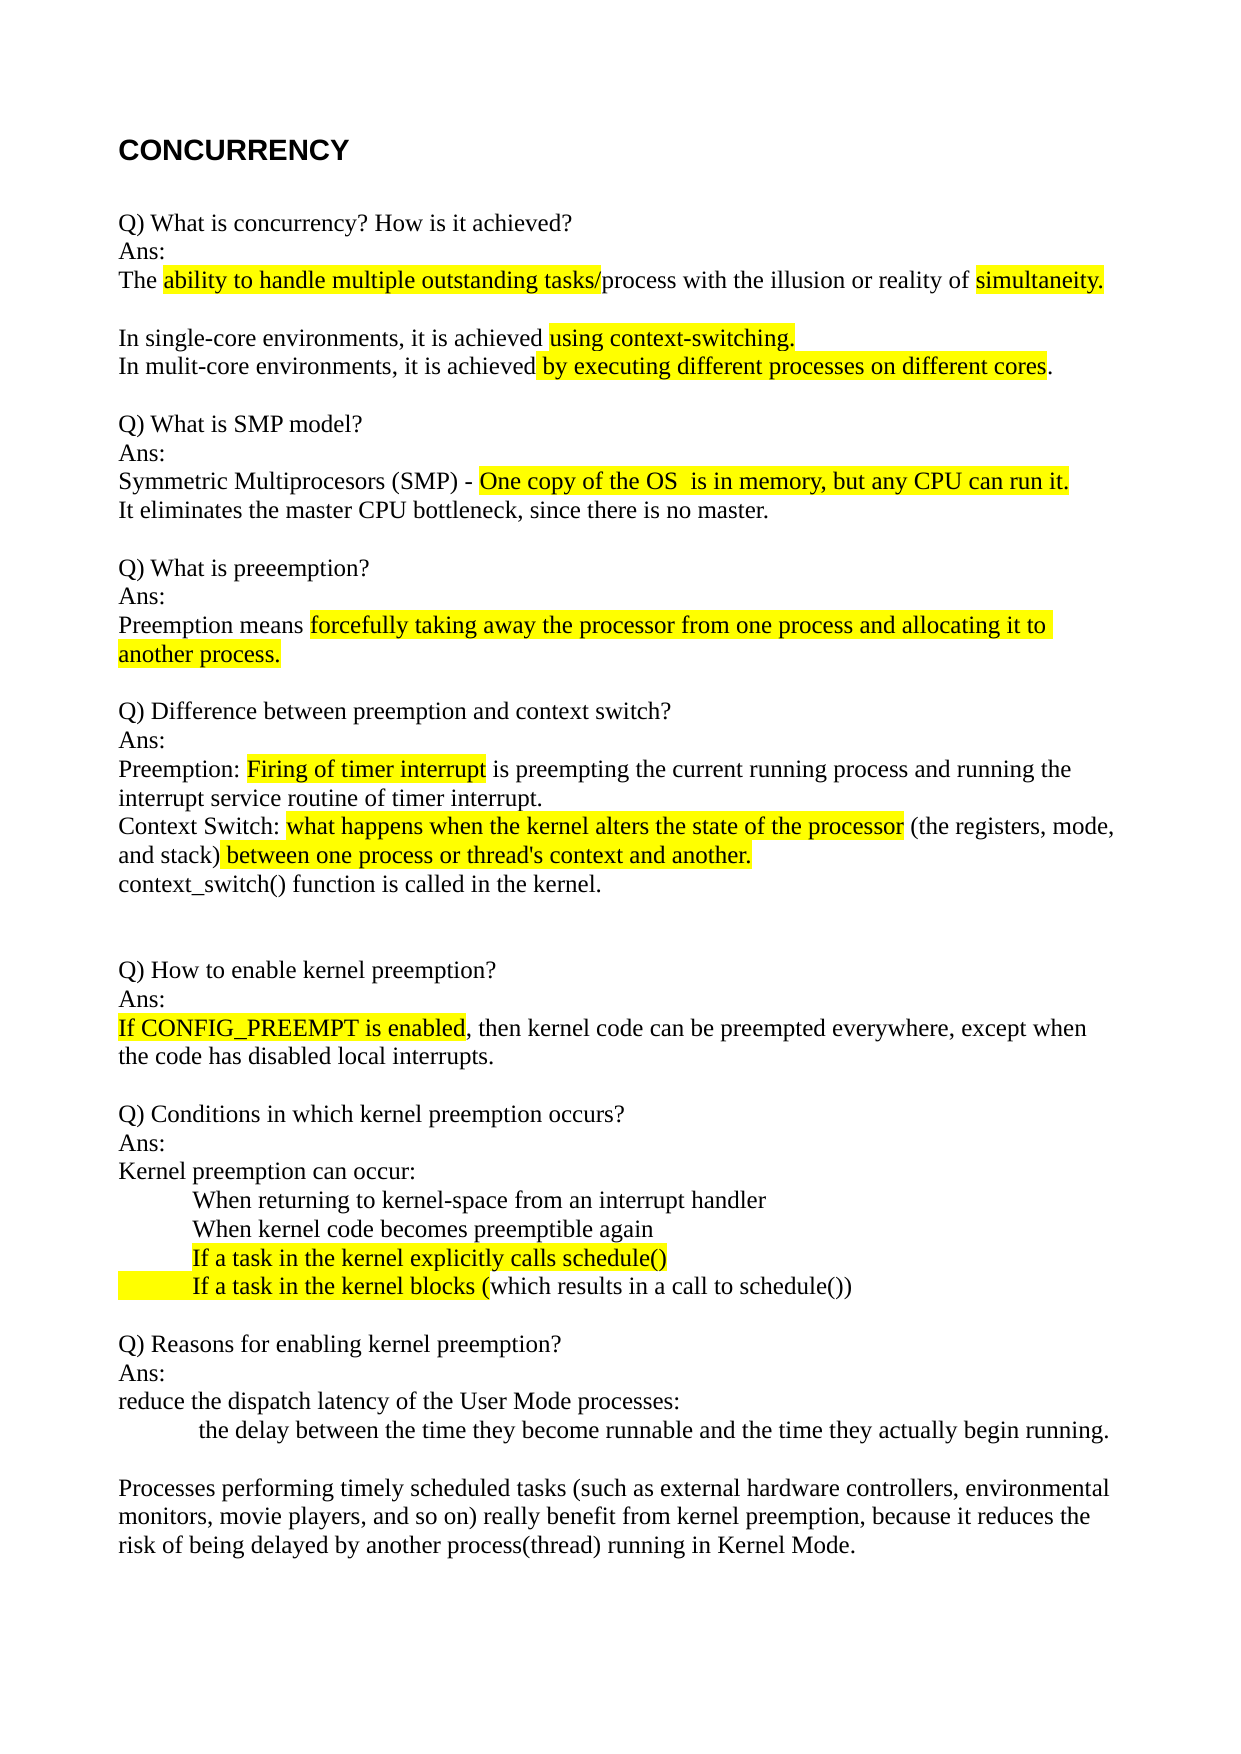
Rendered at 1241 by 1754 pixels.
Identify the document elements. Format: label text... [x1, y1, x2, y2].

text Q) What is preeemption? [118, 553, 1122, 581]
text Q) Difference between preemption and context switch? [118, 696, 1122, 725]
text Ans: [118, 236, 1122, 265]
text In single-core environments, it is achieved using context-switching. [118, 323, 1122, 351]
text Q) What is concurrency? How is it achieved? [118, 208, 1122, 236]
text It eliminates the master CPU bottleneck, since there is no master. [118, 495, 1122, 524]
text context_switch() function is called in the kernel. [118, 869, 1122, 898]
text If CONFIG_PREEMPT is enabled, then kernel code can be preempted everywhere, except when the code has disabled local interrupts. [118, 1013, 1122, 1070]
text Ans: [118, 984, 1122, 1013]
text Q) Conditions in which kernel preemption occurs? [118, 1099, 1122, 1128]
text Ans: [118, 581, 1122, 610]
text When returning to kernel-space from an interrupt handler [118, 1185, 1122, 1214]
text Ans: [118, 1358, 1122, 1386]
text When kernel code becomes preemptible again [118, 1214, 1122, 1243]
text Ans: [118, 438, 1122, 466]
text The ability to handle multiple outstanding tasks/process with the illusion or reality of simultaneity. [118, 265, 1122, 294]
text Kernel preemption can occur: [118, 1156, 1122, 1185]
text In mulit-core environments, it is achieved by executing different processes on different cores. [118, 351, 1122, 380]
text Context Switch: what happens when the kernel alters the state of the processor (the registers, mode, and stack) between one process or thread's context and another. [118, 811, 1122, 869]
text Processes performing timely scheduled tasks (such as external hardware controllers, environmental monitors, movie players, and so on) really benefit from kernel preemption, because it reduces the risk of being delayed by another process(thread) running in Kernel Mode. [118, 1473, 1122, 1559]
text Ans: [118, 725, 1122, 754]
text Q) Reasons for enabling kernel preemption? [118, 1329, 1122, 1358]
text Preemption: Firing of timer interrupt is preempting the current running process and running the interrupt service routine of timer interrupt. [118, 754, 1122, 811]
text Symmetric Multiprocesors (SMP) - One copy of the OS is in memory, but any CPU can run it. [118, 466, 1122, 495]
text the delay between the time they become runnable and the time they actually begin running. [118, 1415, 1122, 1444]
text Preemption means forcefully taking away the processor from one process and allocating it to another process. [118, 610, 1122, 668]
text Ans: [118, 1128, 1122, 1156]
text If a task in the kernel explicitly calls schedule() [118, 1243, 1122, 1271]
text Q) How to enable kernel preemption? [118, 955, 1122, 984]
text If a task in the kernel blocks (which results in a call to schedule()) [118, 1271, 1122, 1300]
subtitle CONCURRENCY [118, 133, 1122, 166]
text reduce the dispatch latency of the User Mode processes: [118, 1386, 1122, 1415]
text Q) What is SMP model? [118, 409, 1122, 438]
